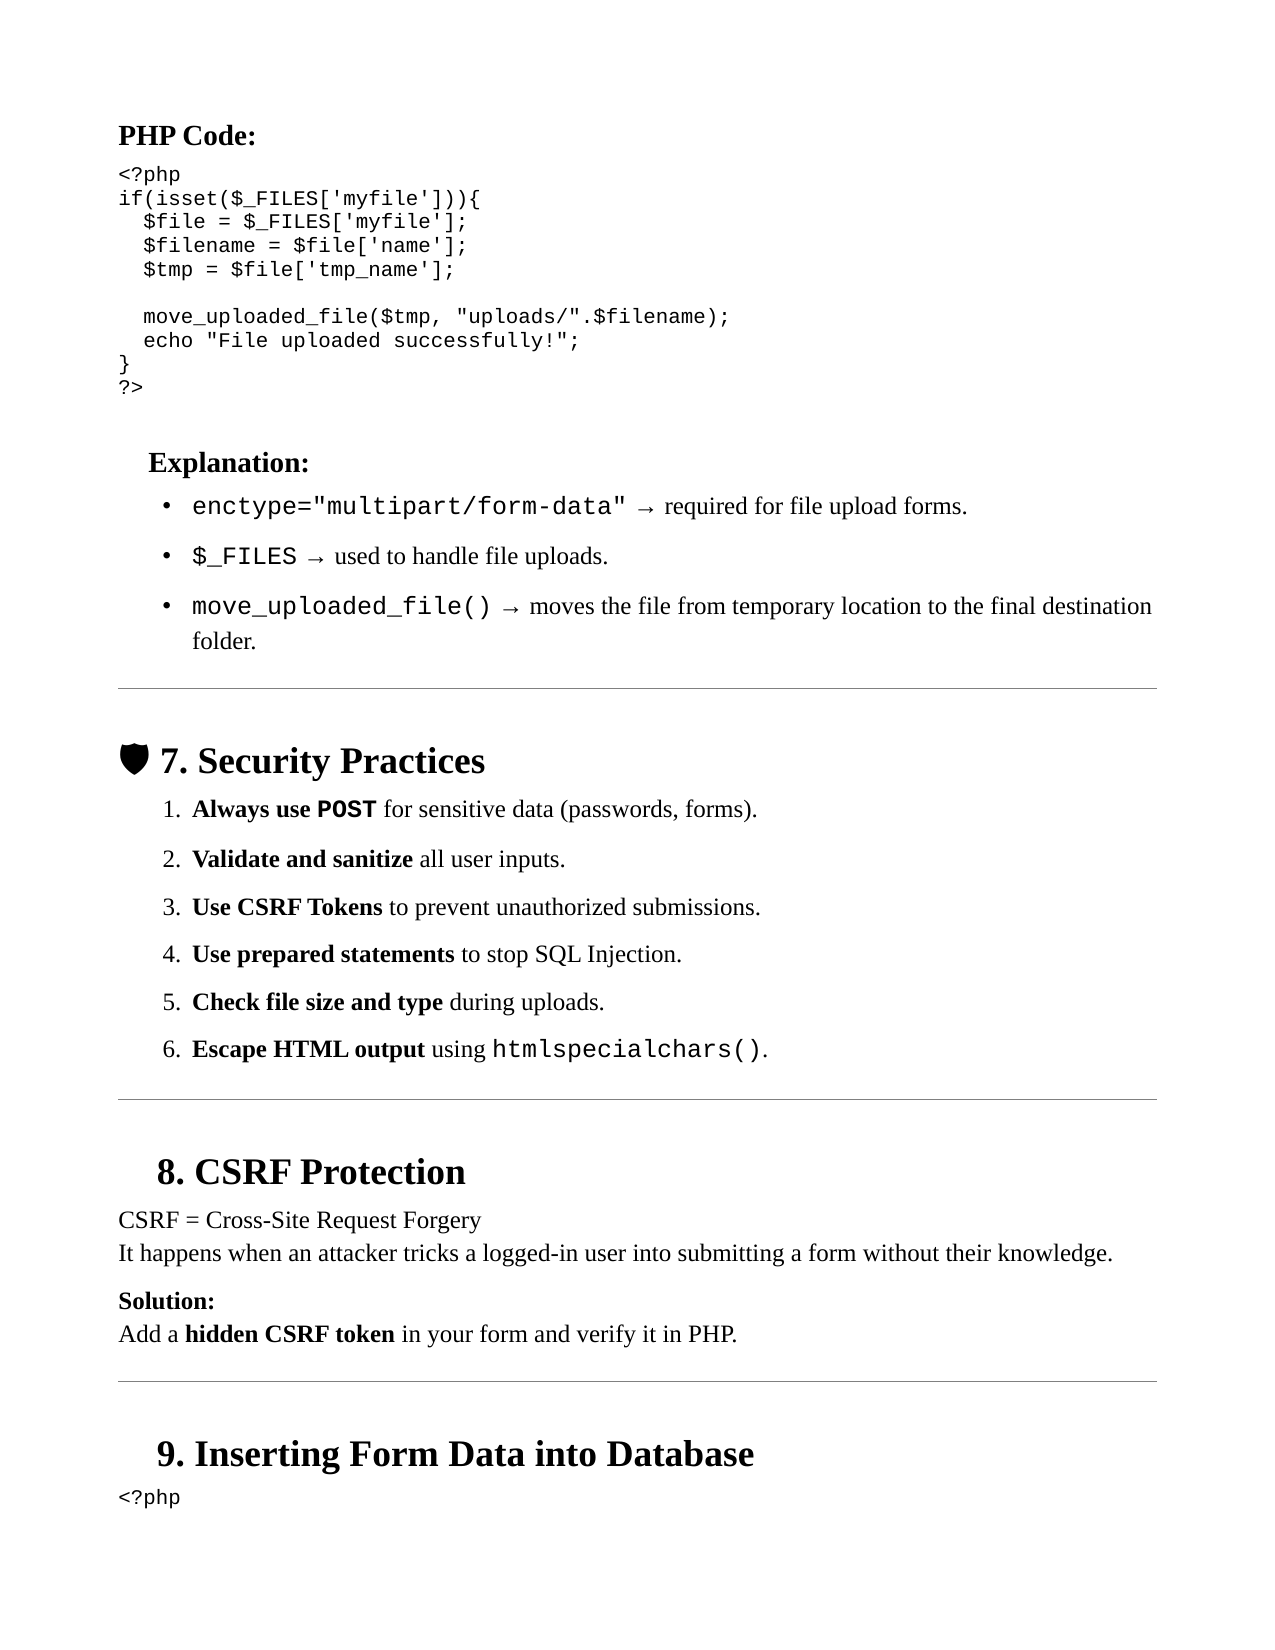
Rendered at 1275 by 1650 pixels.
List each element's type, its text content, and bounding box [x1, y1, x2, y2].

subtitle 🧱 9. Inserting Form Data into Database [118, 1432, 1157, 1475]
text move_uploaded_file($tmp, "uploads/".$filename); [118, 306, 1157, 330]
list Check file size and type during uploads. [162, 987, 1157, 1016]
text ?> [118, 377, 1157, 401]
text $tmp = $file['tmp_name']; [118, 259, 1157, 282]
text } [118, 353, 1157, 377]
text echo "File uploaded successfully!"; [118, 330, 1157, 353]
text CSRF = Cross-Site Request Forgery It happens when an attacker tricks a logged-in user into submitting a form without their knowledge. [118, 1205, 1157, 1267]
subtitle PHP Code: [118, 118, 1157, 152]
list enctype="multipart/form-data" → required for file upload forms. [162, 491, 1157, 522]
list $_FILES → used to handle file uploads. [162, 541, 1157, 572]
subtitle 🛡️ 7. Security Practices [118, 738, 1157, 782]
list Validate and sanitize all user inputs. [162, 844, 1157, 873]
list move_uploaded_file() → moves the file from temporary location to the final destination folder. [162, 591, 1157, 654]
text <?php [118, 1487, 1157, 1511]
text $filename = $file['name']; [118, 235, 1157, 259]
list Always use POST for sensitive data (passwords, forms). [162, 794, 1157, 825]
text $file = $_FILES['myfile']; [118, 211, 1157, 235]
text if(isset($_FILES['myfile'])){ [118, 188, 1157, 211]
list Use prepared statements to stop SQL Injection. [162, 939, 1157, 968]
list Escape HTML output using htmlspecialchars(). [162, 1034, 1157, 1065]
text Solution: Add a hidden CSRF token in your form and verify it in PHP. [118, 1286, 1157, 1348]
subtitle 📘 Explanation: [118, 445, 1157, 478]
text <?php [118, 164, 1157, 188]
list Use CSRF Tokens to prevent unauthorized submissions. [162, 892, 1157, 921]
subtitle 🔑 8. CSRF Protection [118, 1150, 1157, 1193]
